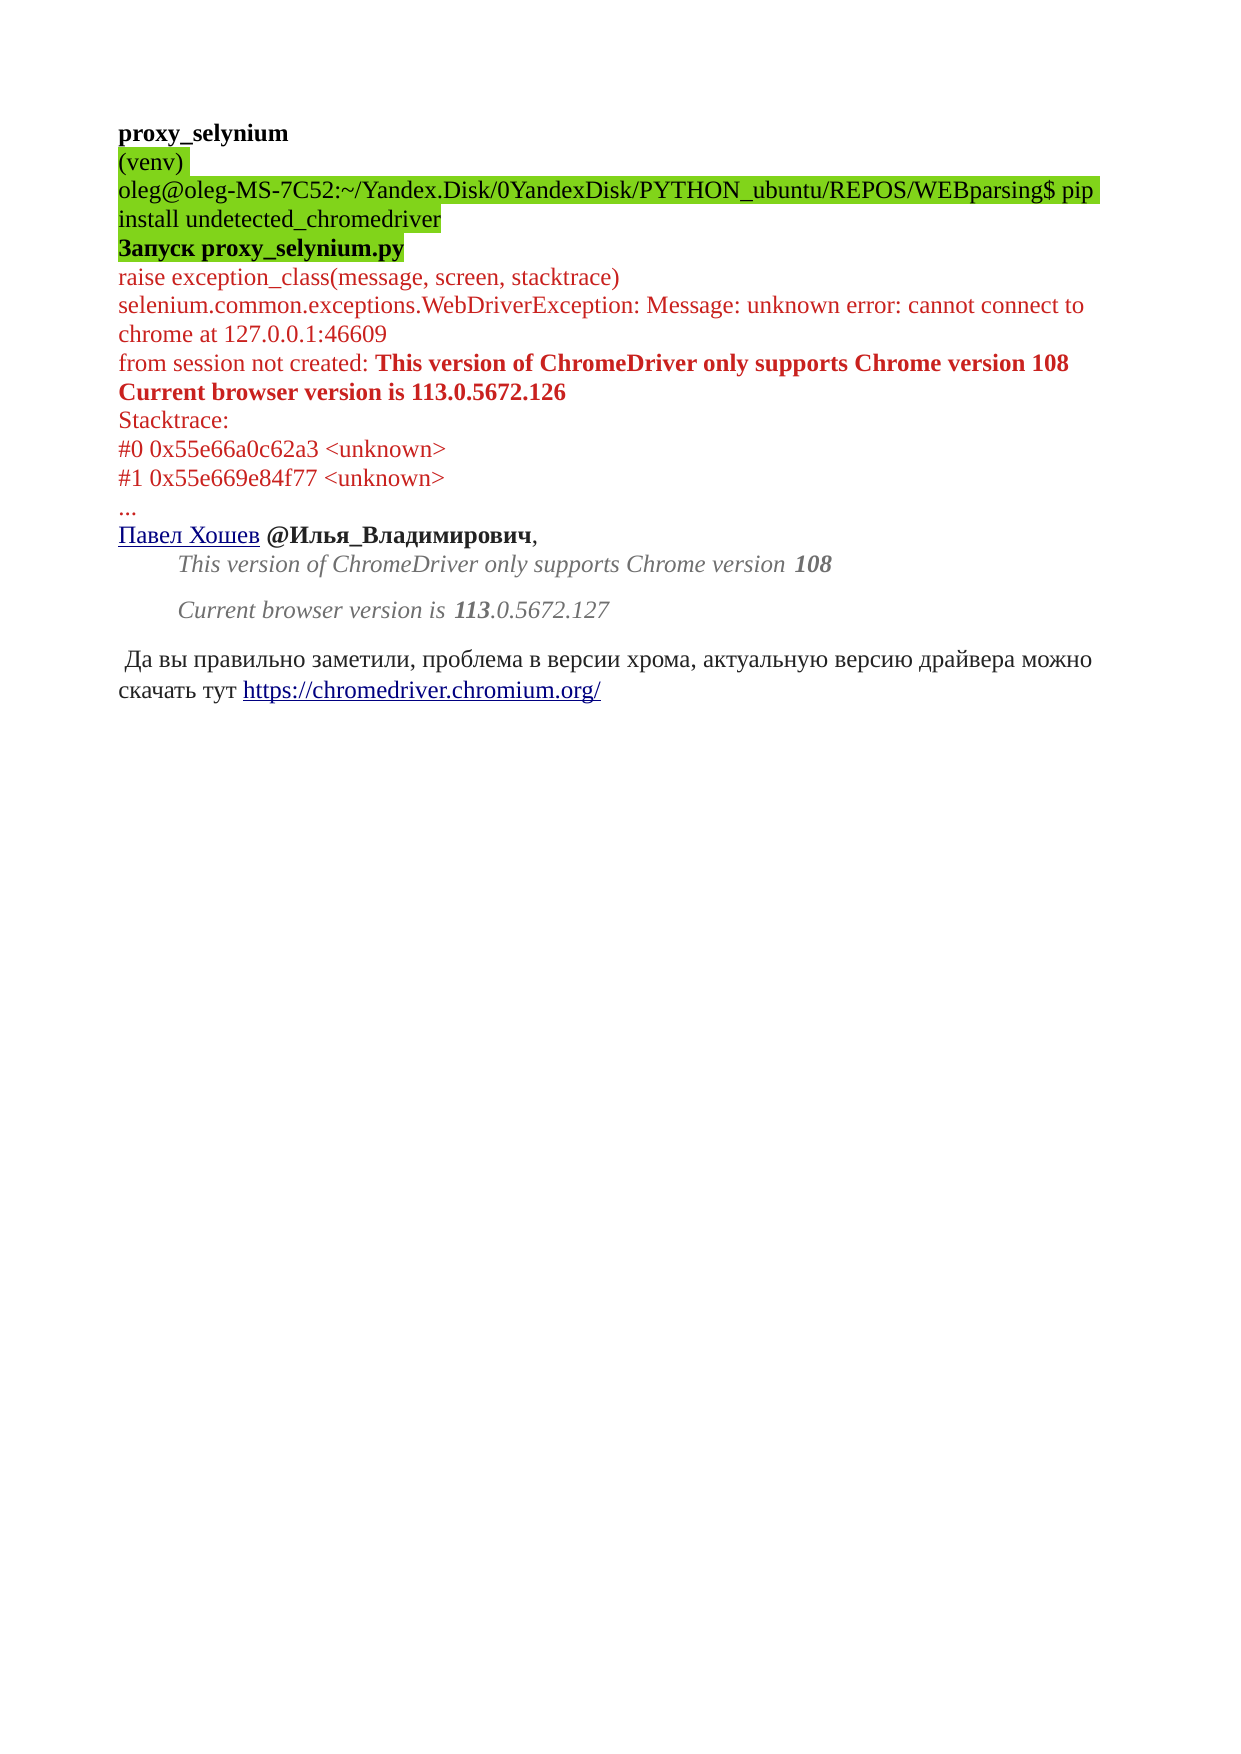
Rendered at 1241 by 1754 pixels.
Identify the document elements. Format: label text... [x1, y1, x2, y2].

text proxy_selynium [118, 118, 1122, 147]
text Павел Хошев @Илья_Владимирович, [118, 521, 1122, 549]
text Current browser version is 113.0.5672.126 [118, 377, 1122, 406]
text #0 0x55e66a0c62a3 <unknown> [118, 434, 1122, 463]
text #1 0x55e669e84f77 <unknown> [118, 463, 1122, 492]
text Запуск proxy_selynium.py [118, 233, 1122, 262]
text (venv) oleg@oleg-MS-7C52:~/Yandex.Disk/0YandexDisk/PYTHON_ubuntu/REPOS/WEBparsing$ pip install undetected_chromedriver [118, 147, 1122, 233]
text This version of ChromeDriver only supports Chrome version 108 [177, 549, 1063, 578]
text raise exception_class(message, screen, stacktrace) [118, 262, 1122, 291]
text Current browser version is 113.0.5672.127 [177, 595, 1063, 624]
text Stacktrace: [118, 406, 1122, 434]
text from session not created: This version of ChromeDriver only supports Chrome version 108 [118, 348, 1122, 377]
text selenium.common.exceptions.WebDriverException: Message: unknown error: cannot connect to chrome at 127.0.0.1:46609 [118, 291, 1122, 348]
text Да вы правильно заметили, проблема в версии хрома, актуальную версию драйвера можно скачать тут https://chromedriver.chromium.org/ [118, 641, 1122, 704]
text ... [118, 492, 1122, 521]
